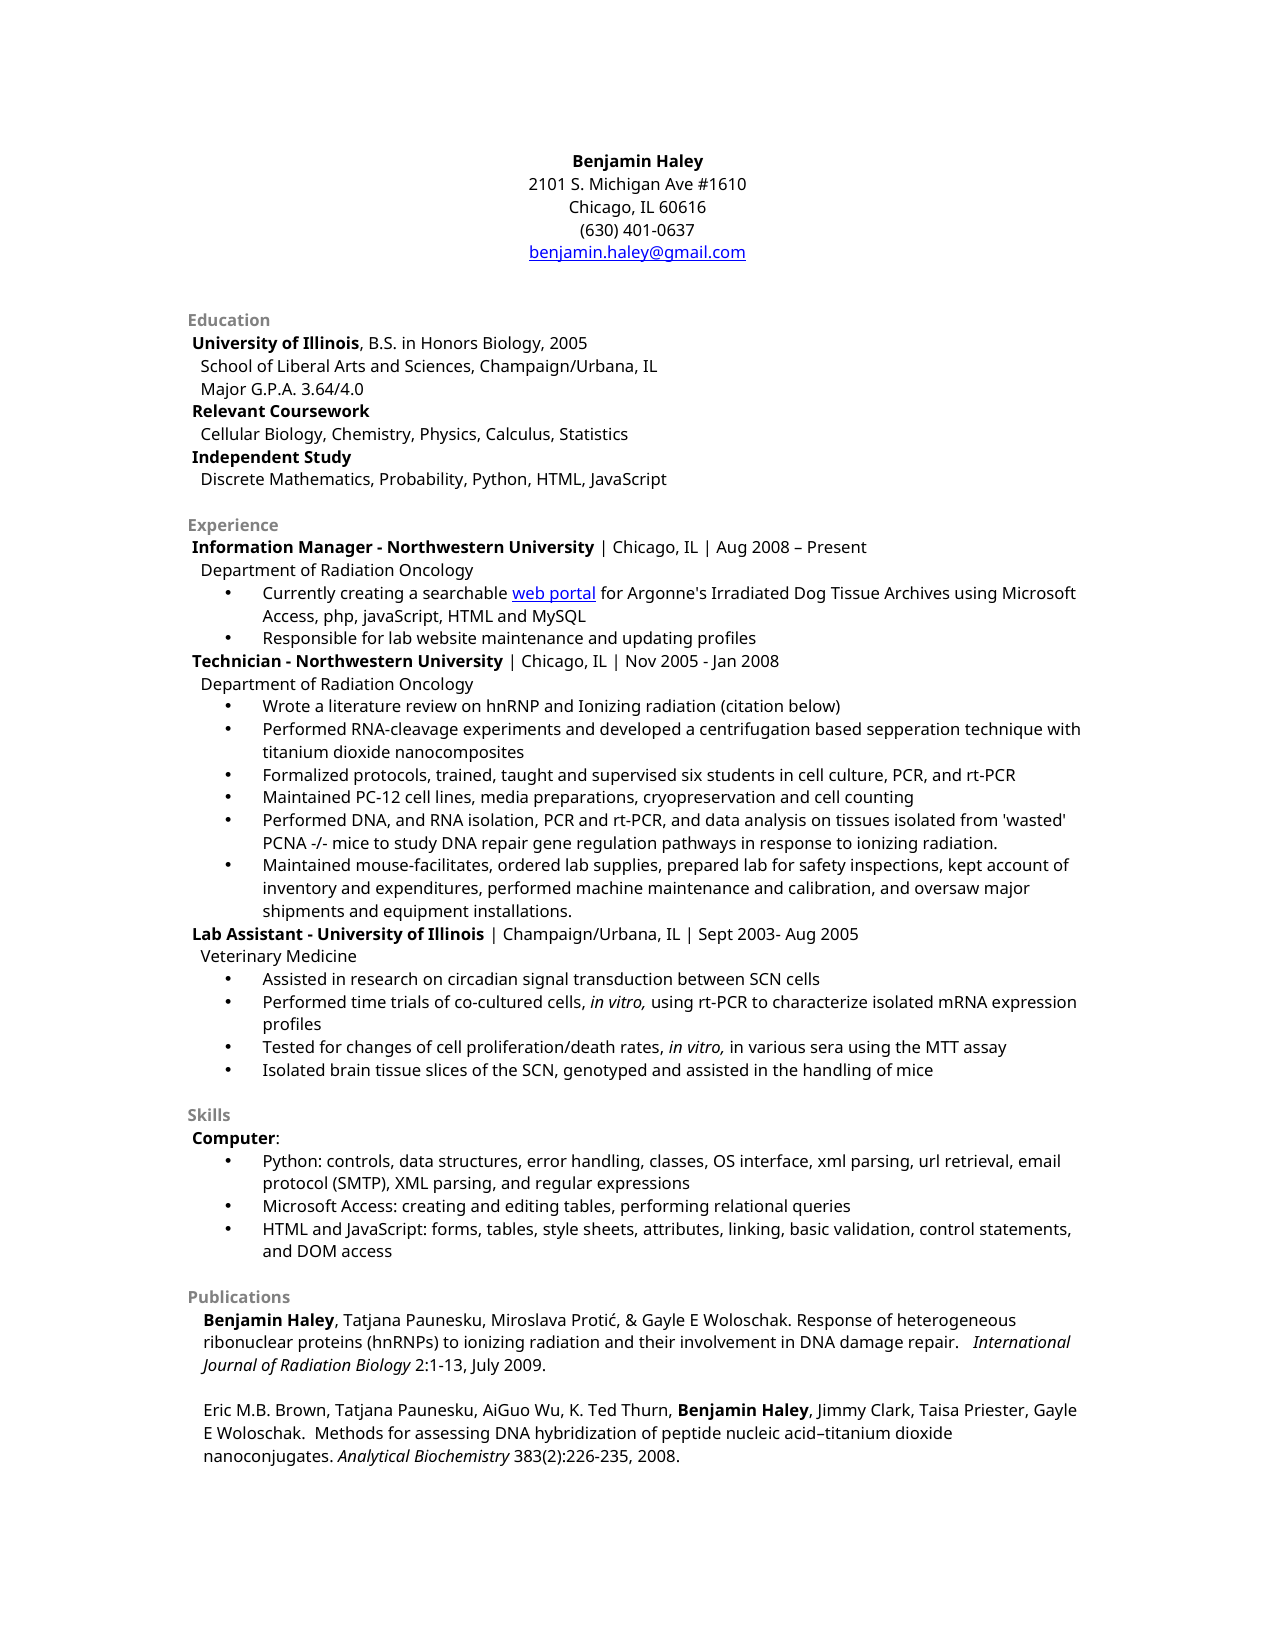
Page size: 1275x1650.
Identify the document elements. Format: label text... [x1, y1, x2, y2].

list Python: controls, data structures, error handling, classes, OS interface, xml parsing, url retrieval, email protocol (SMTP), XML parsing, and regular expressions [225, 1149, 1087, 1194]
list Maintained PC-12 cell lines, media preparations, cryopreservation and cell counting [225, 786, 1087, 808]
text Lab Assistant - University of Illinois | Champaign/Urbana, IL | Sept 2003- Aug 2005 [187, 922, 1087, 945]
text Eric M.B. Brown, Tatjana Paunesku, AiGuo Wu, K. Ted Thurn, Benjamin Haley, Jimmy Clark, Taisa Priester, Gayle E Woloschak. Methods for assessing DNA hybridization of peptide nucleic acid–titanium dioxide nanoconjugates. Analytical Biochemistry 383(2):226-235, 2008. [203, 1399, 1087, 1467]
list Isolated brain tissue slices of the SCN, genotyped and assisted in the handling of mice [225, 1058, 1087, 1081]
list Wrote a literature review on hnRNP and Ionizing radiation (citation below) [225, 695, 1087, 718]
text Computer: [187, 1126, 1087, 1149]
text Information Manager - Northwestern University | Chicago, IL | Aug 2008 – Present [187, 536, 1087, 559]
list HTML and JavaScript: forms, tables, style sheets, attributes, linking, basic validation, control statements, and DOM access [225, 1217, 1087, 1263]
text Education [187, 309, 1087, 332]
list Performed DNA, and RNA isolation, PCR and rt-PCR, and data analysis on tissues isolated from 'wasted' PCNA -/- mice to study DNA repair gene regulation pathways in response to ionizing radiation. [225, 808, 1087, 854]
text Benjamin Haley, Tatjana Paunesku, Miroslava Protić, & Gayle E Woloschak. Response of heterogeneous ribonuclear proteins (hnRNPs) to ionizing radiation and their involvement in DNA damage repair. International Journal of Radiation Biology 2:1-13, July 2009. [203, 1308, 1087, 1376]
text Experience [187, 513, 1087, 536]
text benjamin.haley@gmail.com [187, 241, 1087, 263]
list Microsoft Access: creating and editing tables, performing relational queries [225, 1194, 1087, 1217]
list Performed RNA-cleavage experiments and developed a centrifugation based sepperation technique with titanium dioxide nanocomposites [225, 718, 1087, 763]
text Major G.P.A. 3.64/4.0 [187, 377, 1087, 400]
text Department of Radiation Oncology [187, 559, 1087, 581]
text University of Illinois, B.S. in Honors Biology, 2005 [187, 332, 1087, 354]
text Cellular Biology, Chemistry, Physics, Calculus, Statistics [187, 422, 1087, 445]
text Benjamin Haley [187, 150, 1087, 173]
list Responsible for lab website maintenance and updating profiles [225, 627, 1087, 649]
text Department of Radiation Oncology [187, 672, 1087, 695]
list Formalized protocols, trained, taught and supervised six students in cell culture, PCR, and rt-PCR [225, 763, 1087, 786]
text Independent Study [187, 445, 1087, 468]
text Skills [187, 1104, 1087, 1126]
text Veterinary Medicine [187, 945, 1087, 967]
text Technician - Northwestern University | Chicago, IL | Nov 2005 - Jan 2008 [187, 649, 1087, 672]
text (630) 401-0637 [187, 218, 1087, 241]
text School of Liberal Arts and Sciences, Champaign/Urbana, IL [187, 354, 1087, 377]
text 2101 S. Michigan Ave #1610 [187, 173, 1087, 195]
text Relevant Coursework [187, 400, 1087, 422]
text Discrete Mathematics, Probability, Python, HTML, JavaScript [187, 468, 1087, 491]
text Chicago, IL 60616 [187, 195, 1087, 218]
text Publications [187, 1285, 1087, 1308]
list Performed time trials of co-cultured cells, in vitro, using rt-PCR to characterize isolated mRNA expression profiles [225, 990, 1087, 1036]
list Maintained mouse-facilitates, ordered lab supplies, prepared lab for safety inspections, kept account of inventory and expenditures, performed machine maintenance and calibration, and oversaw major shipments and equipment installations. [225, 854, 1087, 922]
list Tested for changes of cell proliferation/death rates, in vitro, in various sera using the MTT assay [225, 1036, 1087, 1058]
list Currently creating a searchable web portal for Argonne's Irradiated Dog Tissue Archives using Microsoft Access, php, javaScript, HTML and MySQL [225, 581, 1087, 627]
list Assisted in research on circadian signal transduction between SCN cells [225, 967, 1087, 990]
